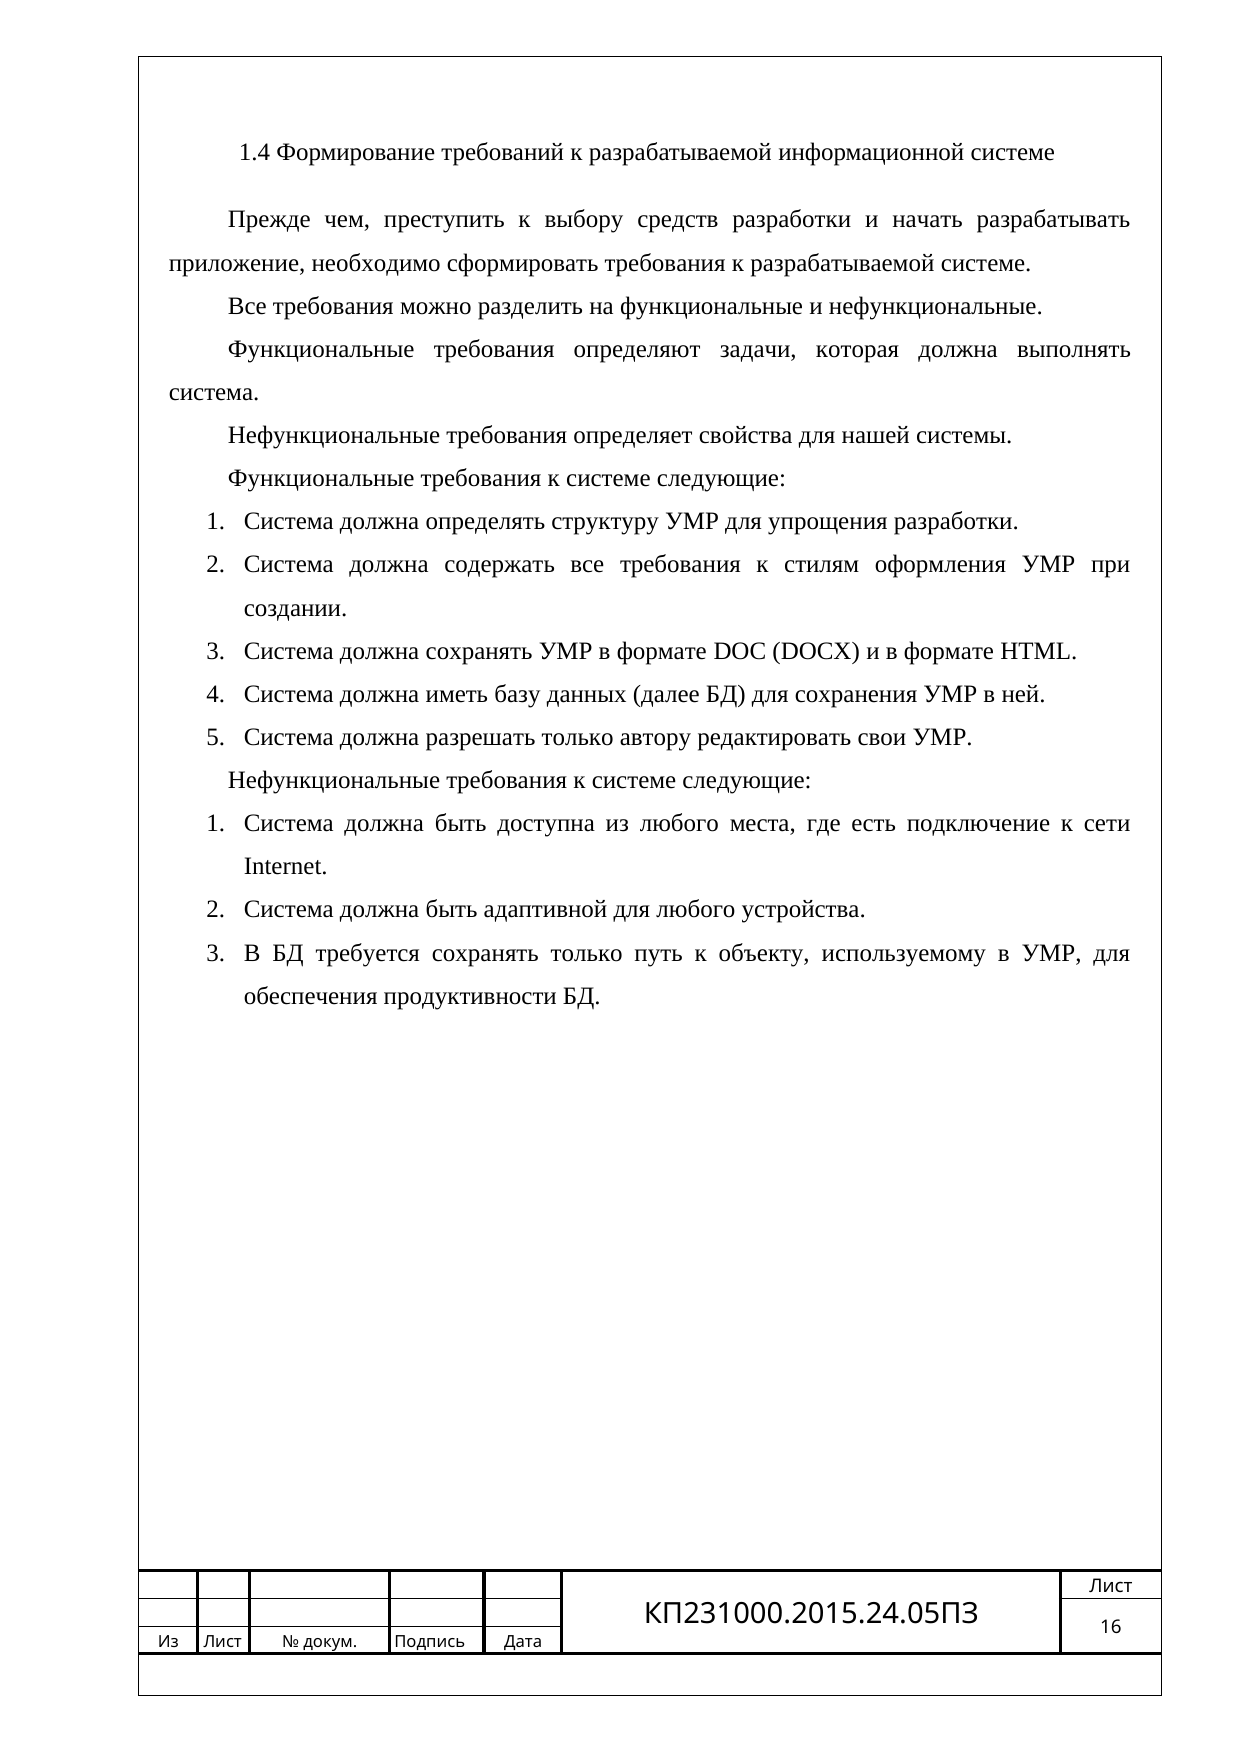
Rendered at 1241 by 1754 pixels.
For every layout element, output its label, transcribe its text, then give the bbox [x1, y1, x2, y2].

text Прежде чем, преступить к выбору средств разработки и начать разрабатывать приложение, необходимо сформировать требования к разрабатываемой системе. [168, 204, 1132, 276]
text Нефункциональные требования к системе следующие: [168, 765, 1132, 794]
list В БД требуется сохранять только путь к объекту, используемому в УМР, для обеспечения продуктивности БД. [206, 938, 1132, 1009]
list Система должна разрешать только автору редактировать свои УМР. [206, 722, 1132, 751]
list Система должна быть доступна из любого места, где есть подключение к сети Internet. [206, 808, 1132, 880]
list Система должна определять структуру УМР для упрощения разработки. [206, 506, 1132, 535]
subtitle 1.4 Формирование требований к разрабатываемой информационной системе [168, 137, 1132, 165]
list Система должна быть адаптивной для любого устройства. [206, 894, 1132, 923]
text Все требования можно разделить на функциональные и нефункциональные. [168, 291, 1132, 319]
list Система должна содержать все требования к стилям оформления УМР при создании. [206, 549, 1132, 621]
list Система должна иметь базу данных (далее БД) для сохранения УМР в ней. [206, 679, 1132, 708]
text Функциональные требования определяют задачи, которая должна выполнять система. [168, 334, 1132, 406]
list Система должна сохранять УМР в формате DOC (DOCX) и в формате HTML. [206, 636, 1132, 664]
text Нефункциональные требования определяет свойства для нашей системы. [168, 420, 1132, 449]
text Функциональные требования к системе следующие: [168, 463, 1132, 492]
